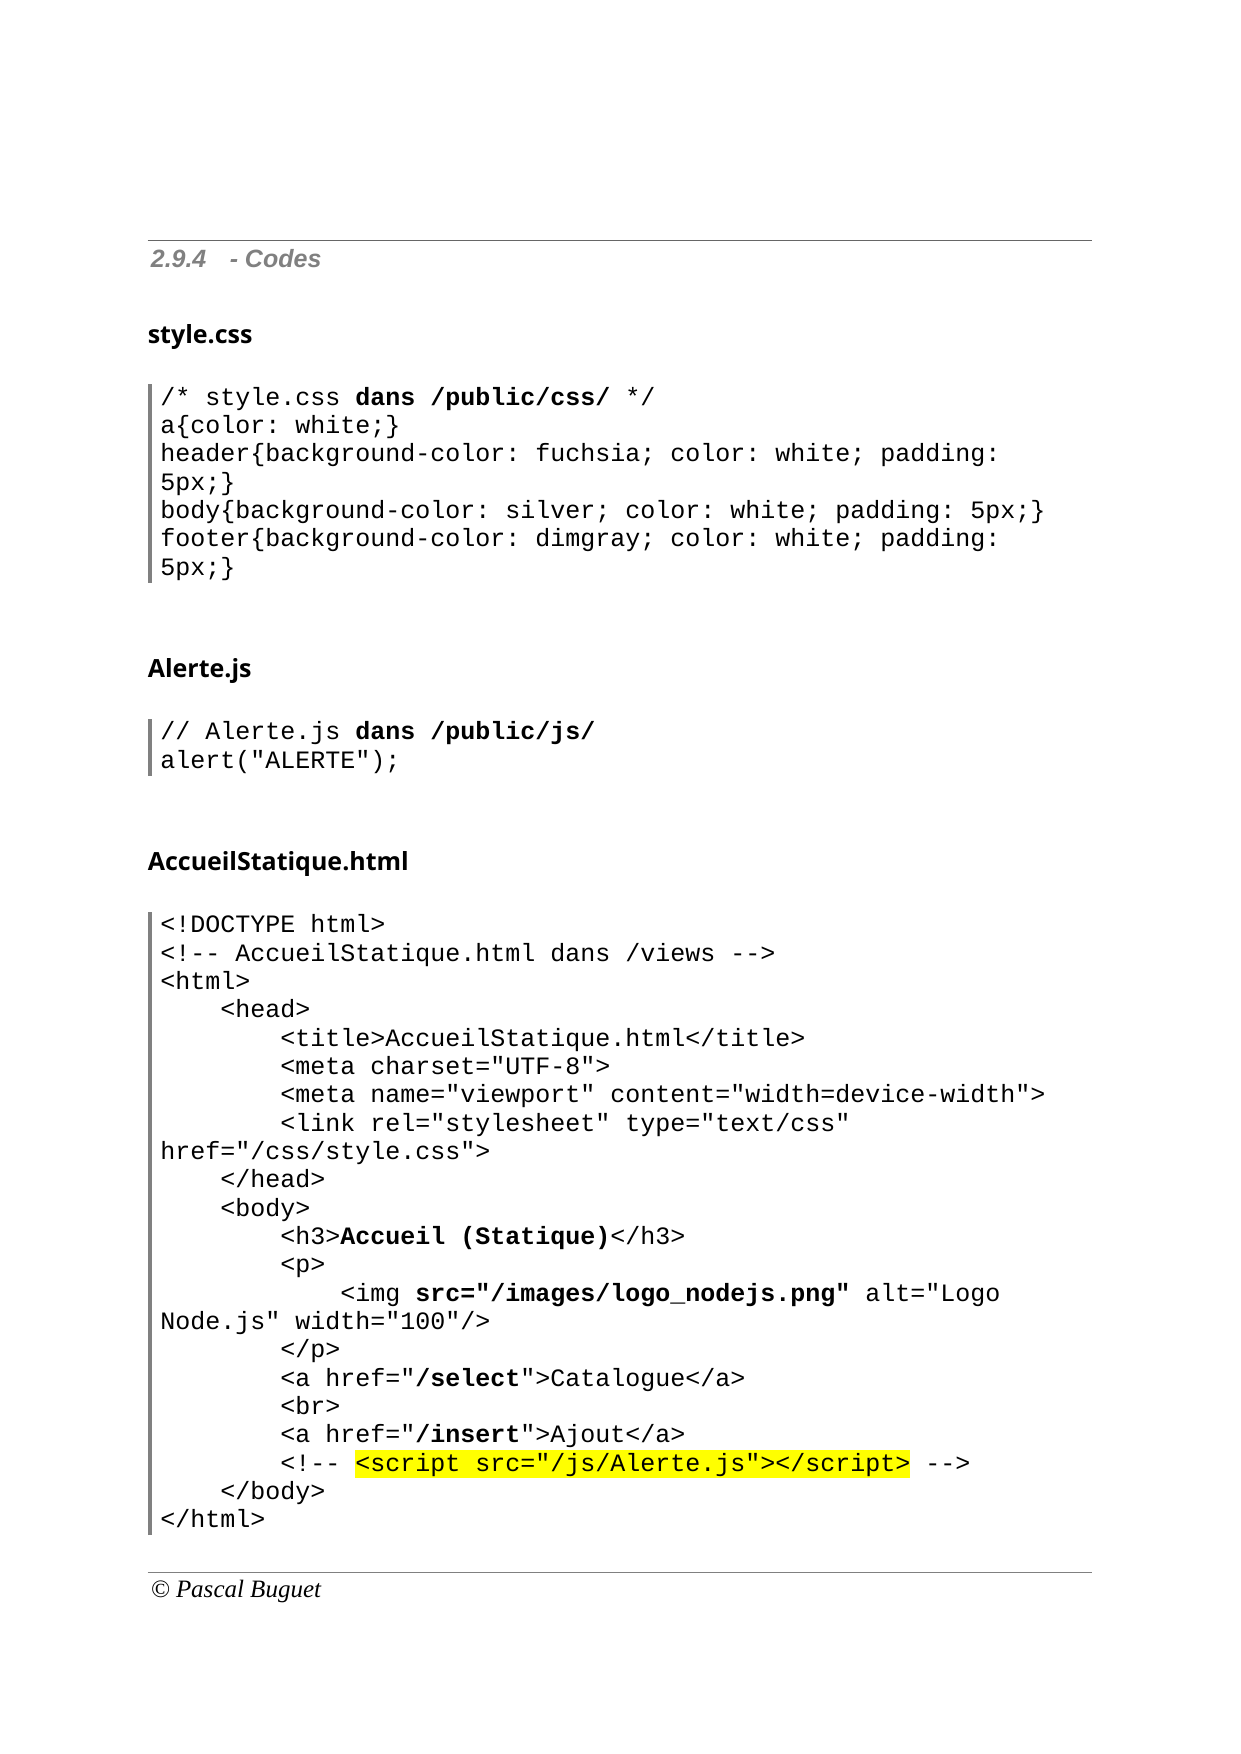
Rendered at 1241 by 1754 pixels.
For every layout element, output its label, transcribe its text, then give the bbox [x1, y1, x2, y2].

text alert("ALERTE"); [152, 747, 1092, 776]
text </p> [152, 1337, 1092, 1365]
text <link rel="stylesheet" type="text/css" href="/css/style.css"> [152, 1110, 1092, 1167]
text <!-- AccueilStatique.html dans /views --> [152, 940, 1092, 968]
text <p> [152, 1252, 1092, 1280]
text AccueilStatique.html [148, 844, 1092, 878]
text a{color: white;} [152, 413, 1092, 441]
text header{background-color: fuchsia; color: white; padding: 5px;} [152, 441, 1092, 498]
text <img src="/images/logo_nodejs.png" alt="Logo Node.js" width="100"/> [152, 1280, 1092, 1337]
text <!DOCTYPE html> [152, 912, 1092, 940]
text <h3>Accueil (Statique)</h3> [152, 1223, 1092, 1252]
text <head> [152, 997, 1092, 1025]
text <title>AccueilStatique.html</title> [152, 1025, 1092, 1053]
text <a href="/insert">Ajout</a> [152, 1422, 1092, 1450]
text <meta name="viewport" content="width=device-width"> [152, 1082, 1092, 1110]
text </html> [152, 1507, 1092, 1535]
text style.css [148, 316, 1092, 350]
text <body> [152, 1195, 1092, 1223]
text <!-- <script src="/js/Alerte.js"></script> --> [152, 1450, 1092, 1478]
text // Alerte.js dans /public/js/ [152, 719, 1092, 747]
text footer{background-color: dimgray; color: white; padding: 5px;} [152, 526, 1092, 583]
text </head> [152, 1167, 1092, 1195]
subtitle - Codes [148, 241, 1092, 276]
text <br> [152, 1393, 1092, 1422]
text </body> [152, 1478, 1092, 1507]
text Alerte.js [148, 651, 1092, 685]
text <a href="/select">Catalogue</a> [152, 1365, 1092, 1393]
text body{background-color: silver; color: white; padding: 5px;} [152, 498, 1092, 526]
text <meta charset="UTF-8"> [152, 1053, 1092, 1082]
text <html> [152, 968, 1092, 997]
text /* style.css dans /public/css/ */ [152, 384, 1092, 413]
